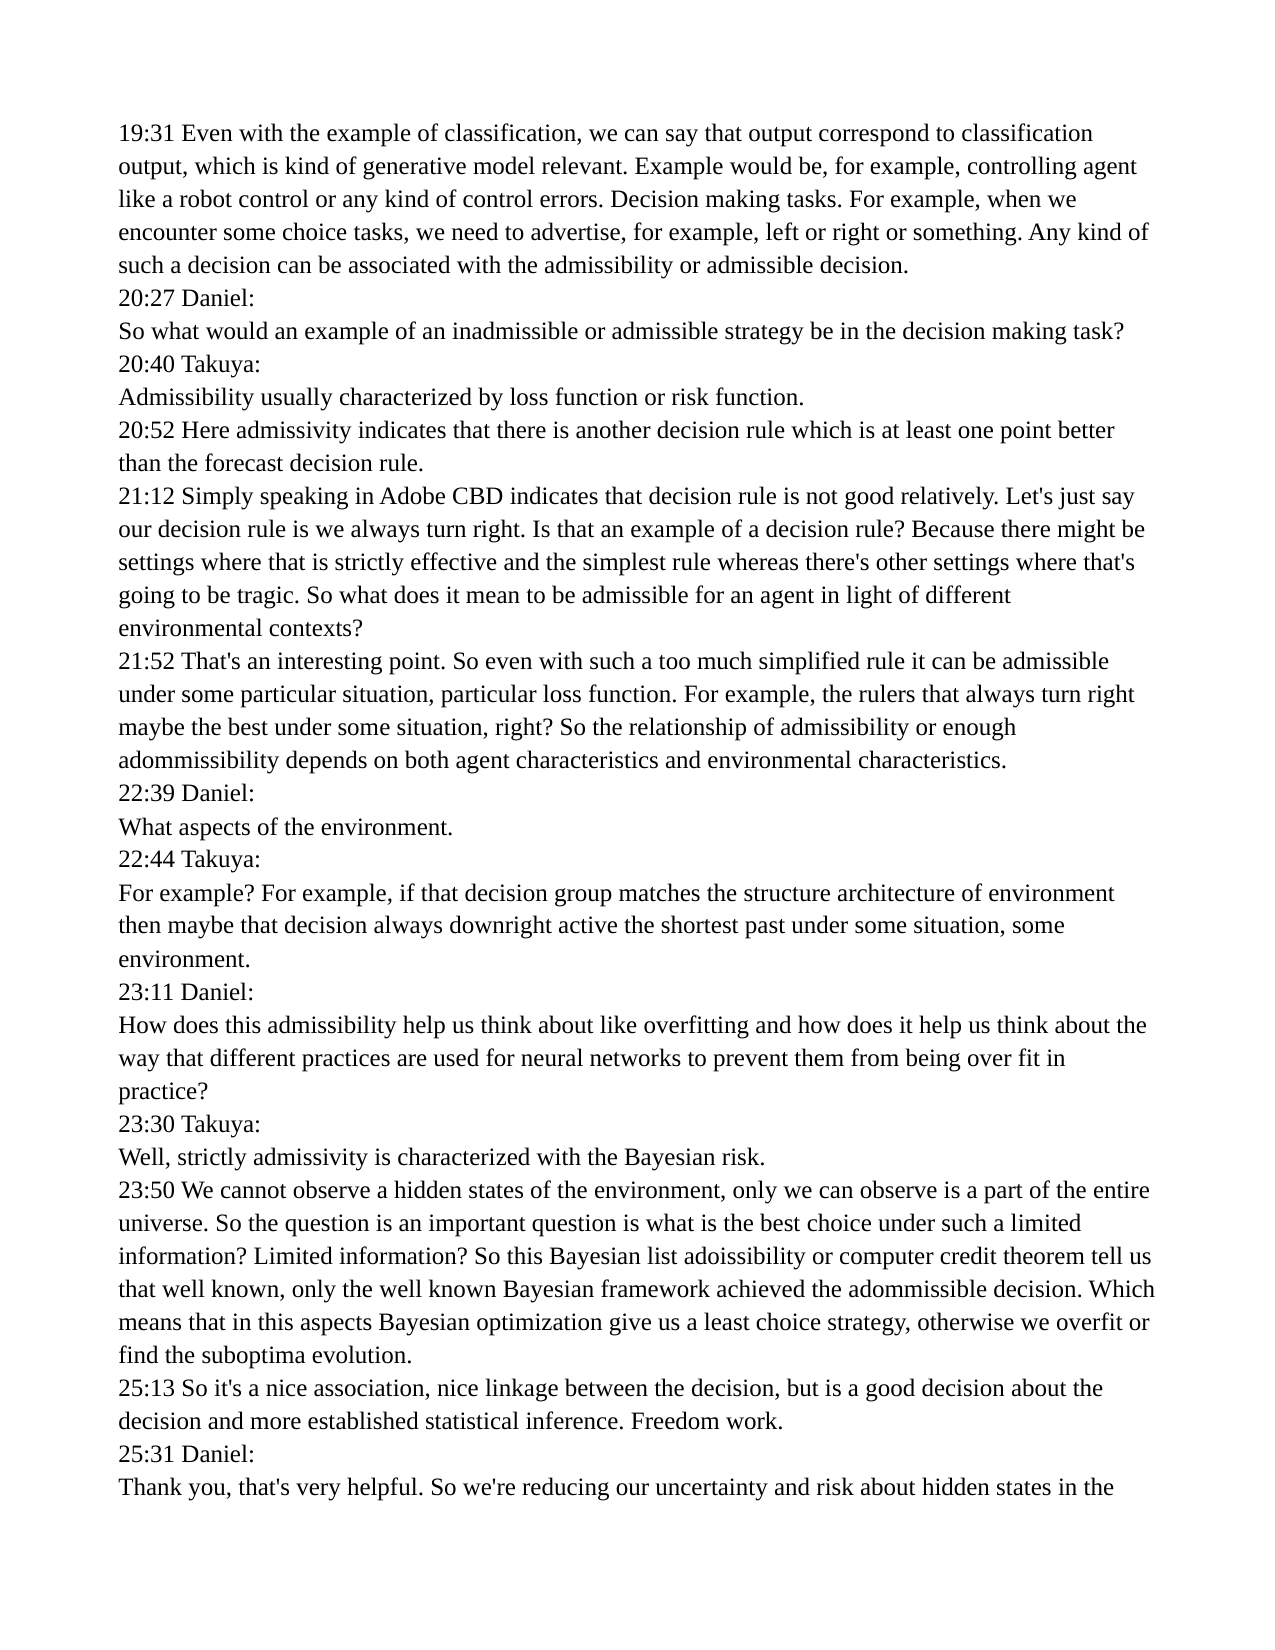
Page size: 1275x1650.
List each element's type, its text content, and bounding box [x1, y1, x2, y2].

text 19:31 Even with the example of classification, we can say that output correspond to classification output, which is kind of generative model relevant. Example would be, for example, controlling agent like a robot control or any kind of control errors. Decision making tasks. For example, when we encounter some choice tasks, we need to advertise, for example, left or right or something. Any kind of such a decision can be associated with the admissibility or admissible decision. 20:27 Daniel: So what would an example of an inadmissible or admissible strategy be in the decision making task? 20:40 Takuya: Admissibility usually characterized by loss function or risk function. 20:52 Here admissivity indicates that there is another decision rule which is at least one point better than the forecast decision rule. 21:12 Simply speaking in Adobe CBD indicates that decision rule is not good relatively. Let's just say our decision rule is we always turn right. Is that an example of a decision rule? Because there might be settings where that is strictly effective and the simplest rule whereas there's other settings where that's going to be tragic. So what does it mean to be admissible for an agent in light of different environmental contexts? 21:52 That's an interesting point. So even with such a too much simplified rule it can be admissible under some particular situation, particular loss function. For example, the rulers that always turn right maybe the best under some situation, right? So the relationship of admissibility or enough adommissibility depends on both agent characteristics and environmental characteristics. 22:39 Daniel: What aspects of the environment. 22:44 Takuya: For example? For example, if that decision group matches the structure architecture of environment then maybe that decision always downright active the shortest past under some situation, some environment. 23:11 Daniel: How does this admissibility help us think about like overfitting and how does it help us think about the way that different practices are used for neural networks to prevent them from being over fit in practice? 23:30 Takuya: Well, strictly admissivity is characterized with the Bayesian risk. 23:50 We cannot observe a hidden states of the environment, only we can observe is a part of the entire universe. So the question is an important question is what is the best choice under such a limited information? Limited information? So this Bayesian list adoissibility or computer credit theorem tell us that well known, only the well known Bayesian framework achieved the adommissible decision. Which means that in this aspects Bayesian optimization give us a least choice strategy, otherwise we overfit or find the suboptima evolution. 25:13 So it's a nice association, nice linkage between the decision, but is a good decision about the decision and more established statistical inference. Freedom work. 25:31 Daniel: Thank you, that's very helpful. So we're reducing our uncertainty and risk about hidden states in the [118, 118, 1157, 1501]
